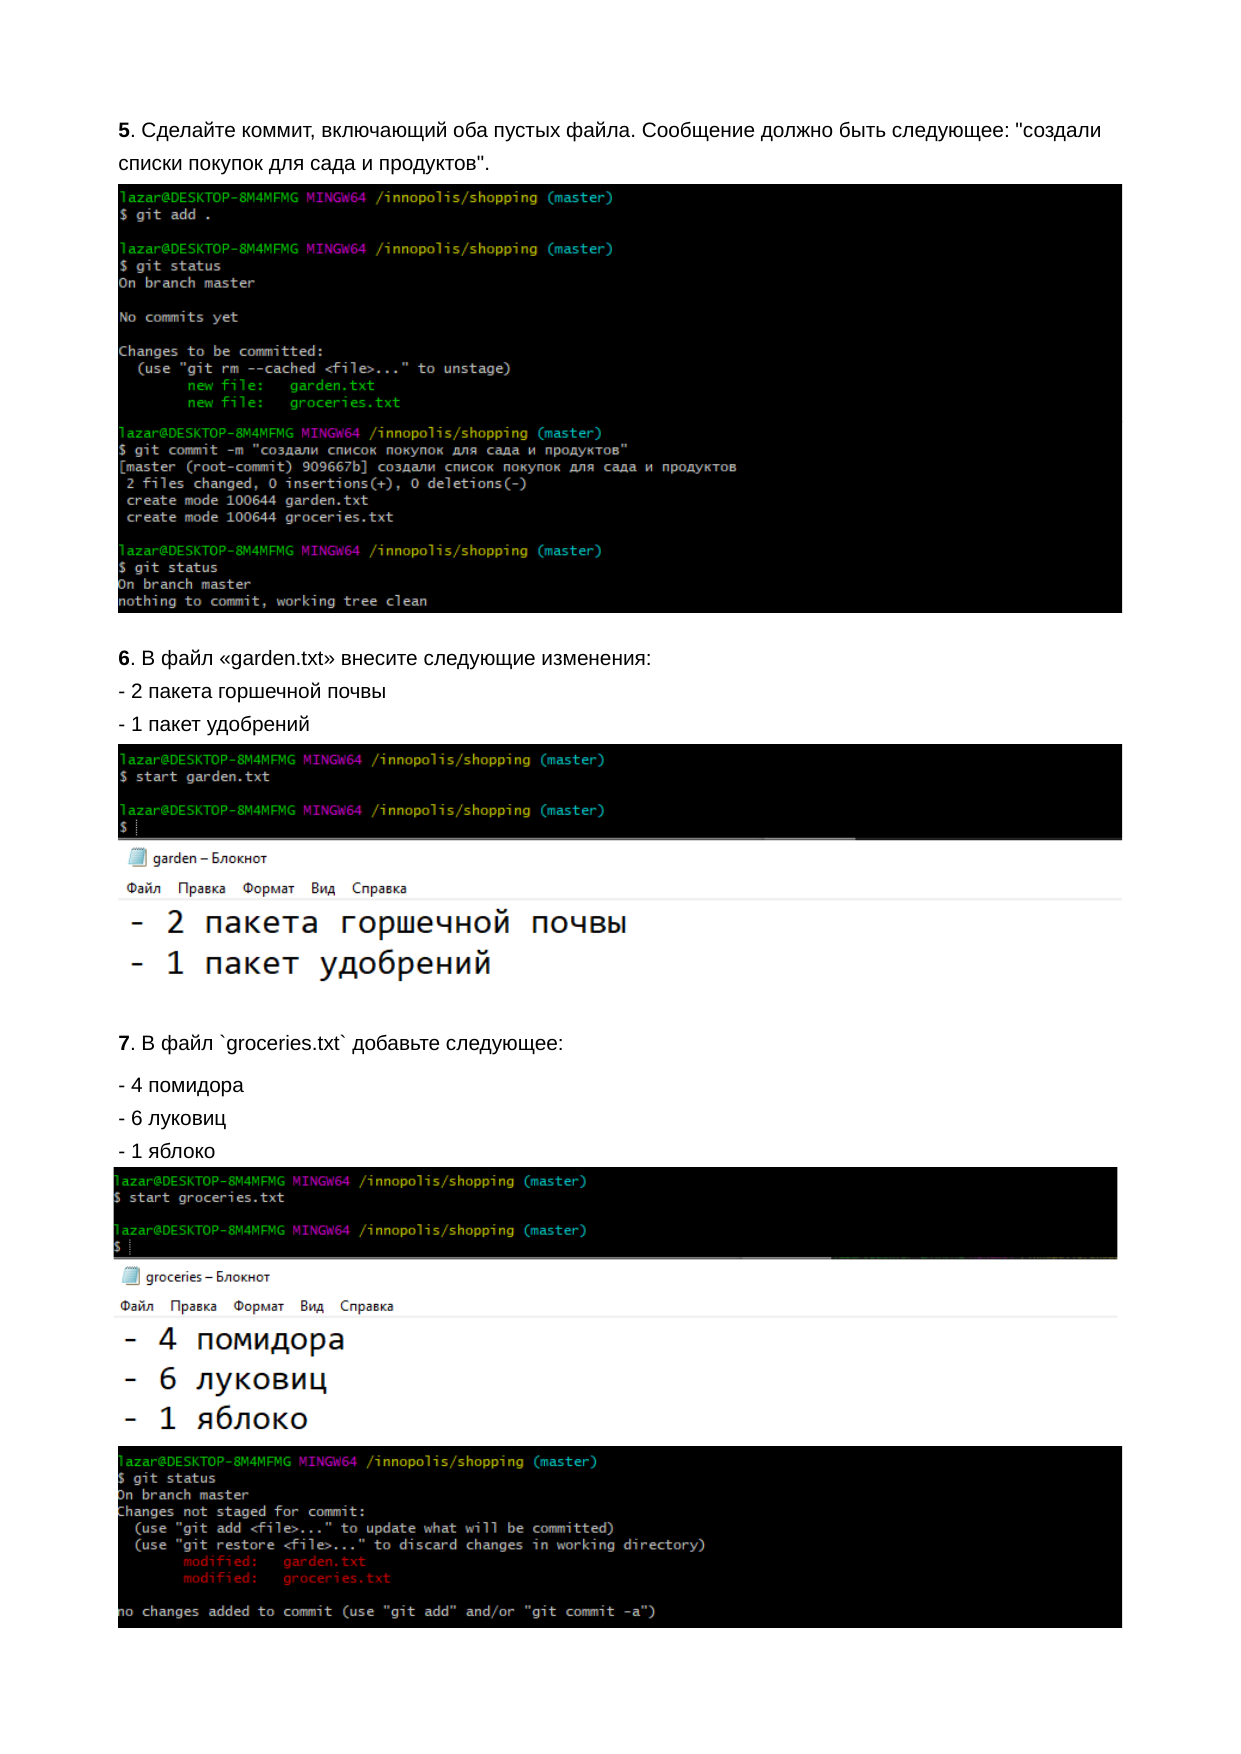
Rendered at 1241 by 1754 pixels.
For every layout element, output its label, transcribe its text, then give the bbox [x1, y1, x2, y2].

text 5. Сделайте коммит, включающий оба пустых файла. Сообщение должно быть следующее: "создали списки покупок для сада и продуктов". [118, 118, 1122, 175]
text - 1 яблоко [118, 1139, 1122, 1163]
picture [113, 1167, 1118, 1442]
picture [118, 1446, 1123, 1628]
text 7. В файл `groceries.txt` добавьте следующее: [118, 1031, 1122, 1055]
text - 2 пакета горшечной почвы [118, 678, 1122, 702]
text - 6 луковиц [118, 1106, 1122, 1130]
picture [118, 744, 1123, 986]
text 6. В файл «garden.txt» внесите следующие изменения: [118, 646, 1122, 669]
text - 4 помидора [118, 1073, 1122, 1097]
picture [118, 184, 1123, 613]
text - 1 пакет удобрений [118, 712, 1122, 736]
